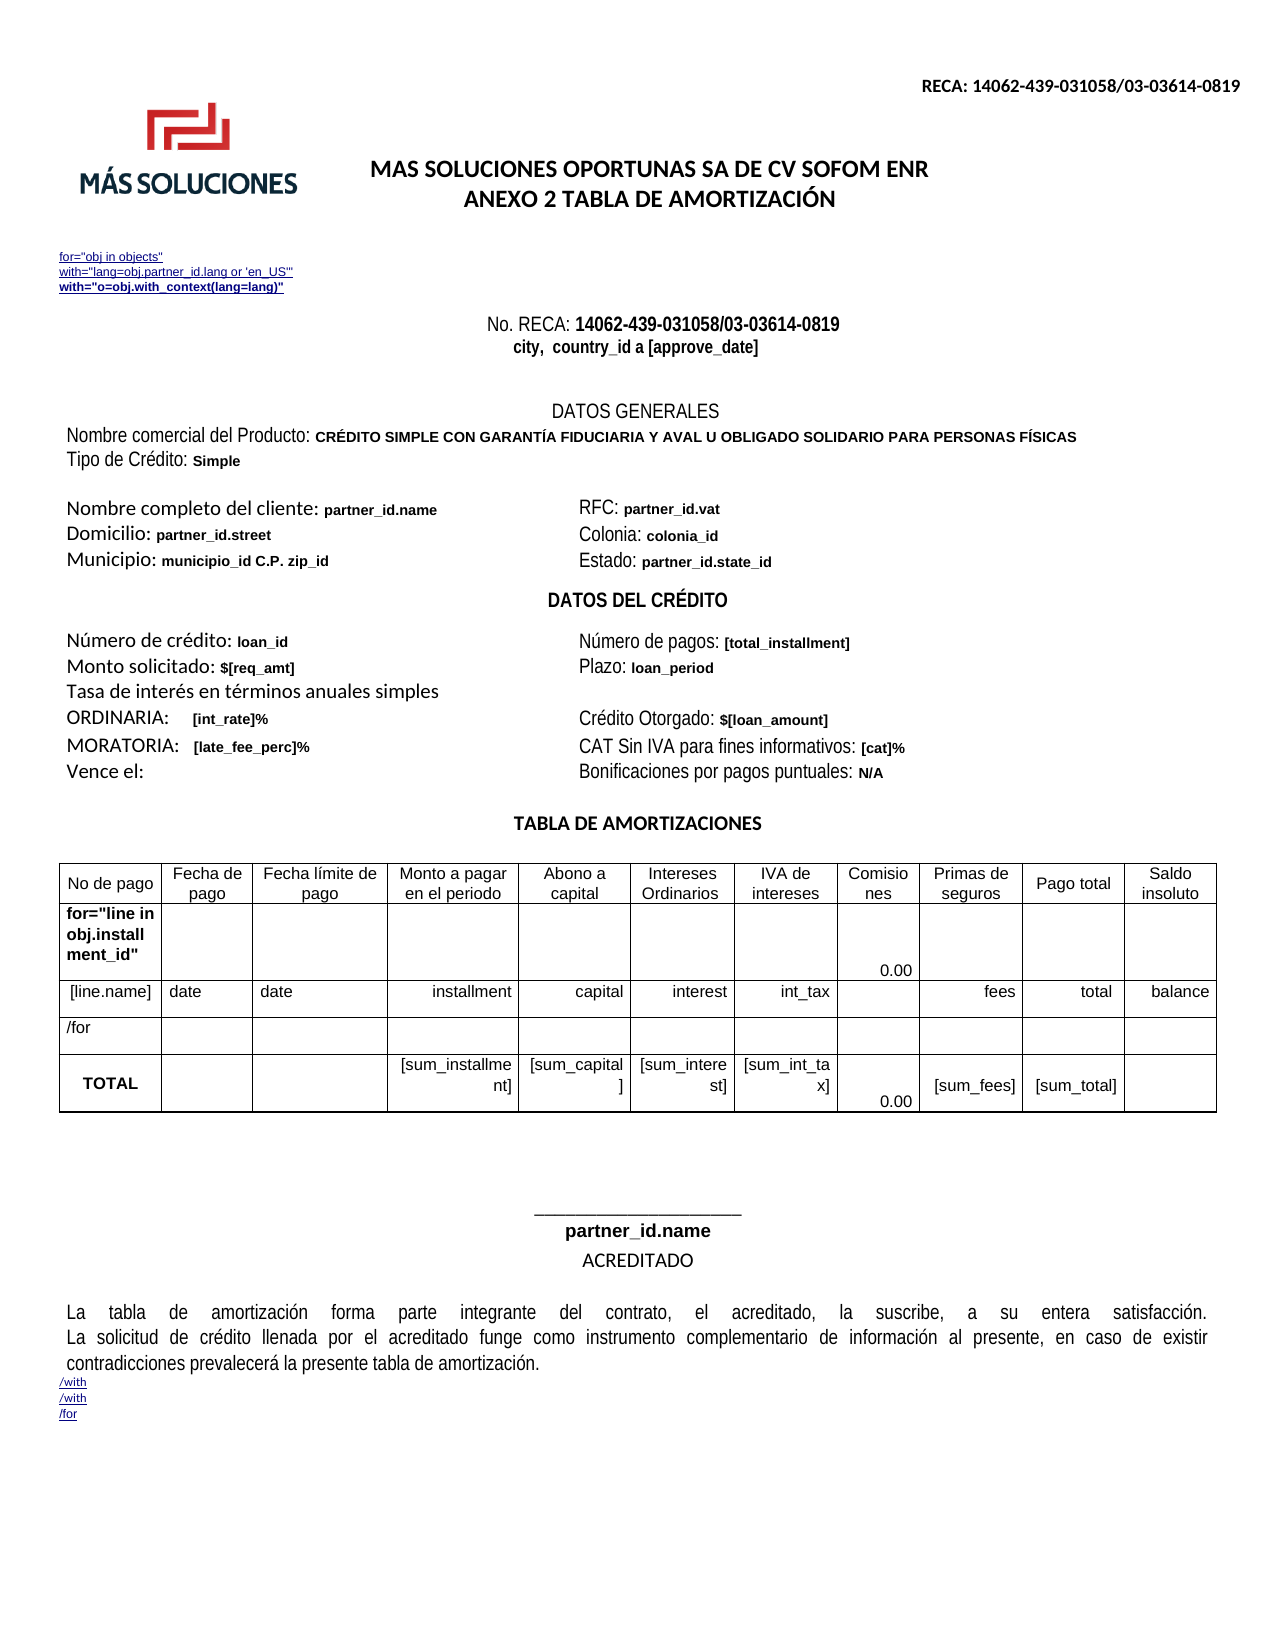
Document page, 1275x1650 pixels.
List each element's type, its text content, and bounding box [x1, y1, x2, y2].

table_cell [631, 904, 734, 980]
table_cell Abono a capital [519, 864, 630, 903]
table_cell total [1023, 981, 1124, 1017]
table_cell [162, 904, 252, 980]
table_cell MORATORIA: [late_fee_perc]% [59, 730, 449, 758]
table_cell [388, 904, 518, 980]
table_cell IVA de intereses [735, 864, 837, 903]
table_cell Primas de seguros [920, 864, 1022, 903]
table_cell Fecha límite de pago [253, 864, 387, 903]
table_cell Comisiones [838, 864, 919, 903]
table_cell for="line in obj.installment_id" [60, 904, 161, 980]
table_cell [1023, 904, 1124, 980]
table_cell [sum_int_tax] [735, 1055, 837, 1111]
table_cell [162, 1018, 252, 1054]
table_cell Vence el: [59, 758, 449, 783]
table_cell date [162, 981, 252, 1017]
table_cell 0.00 [838, 1055, 919, 1111]
table_cell Municipio: municipio_id C.P. zip_id [59, 546, 572, 571]
table_cell [838, 981, 919, 1017]
table_cell Crédito Otorgado: $[loan_amount] [572, 678, 1159, 730]
table_cell /for [60, 1018, 161, 1054]
table_cell ORDINARIA: [int_rate]% [59, 704, 449, 730]
table_cell [449, 678, 572, 758]
table_cell Monto solicitado: $[req_amt] [59, 653, 449, 678]
table_cell [519, 904, 630, 980]
table_cell Nombre completo del cliente: partner_id.name [59, 495, 572, 521]
table_cell installment [388, 981, 518, 1017]
table_cell RFC: partner_id.vat [572, 495, 1217, 521]
table_cell [1159, 628, 1217, 653]
table_cell capital [519, 981, 630, 1017]
table_cell Fecha de pago [162, 864, 252, 903]
text with="o=obj.with_context(lang=lang)" [59, 280, 1240, 294]
table_cell [sum_installment] [388, 1055, 518, 1111]
table_cell [920, 904, 1022, 980]
table_cell Número de crédito: loan_id [59, 628, 449, 653]
table_cell 0.00 [838, 904, 919, 980]
table_cell [253, 1018, 387, 1054]
table_cell interest [631, 981, 734, 1017]
table_cell Intereses Ordinarios [631, 864, 734, 903]
text MAS SOLUCIONES OPORTUNAS SA DE CV SOFOM ENR [303, 153, 1240, 183]
table_cell [631, 1018, 734, 1054]
table_cell Saldo insoluto [1125, 864, 1216, 903]
table_cell CAT Sin IVA para fines informativos: [cat]% [572, 730, 1159, 758]
table_cell fees [920, 981, 1022, 1017]
text /with [59, 1391, 1240, 1406]
table_cell Número de pagos: [total_installment] [572, 628, 1159, 653]
table_cell date [253, 981, 387, 1017]
table_cell [449, 653, 572, 678]
table_cell [449, 758, 572, 783]
table_cell [253, 904, 387, 980]
table_cell [1023, 1018, 1124, 1054]
table_cell DATOS GENERALES [59, 399, 1217, 423]
table_cell [519, 1018, 630, 1054]
table_cell Tasa de interés en términos anuales simples [59, 678, 449, 704]
text /for [59, 1407, 1240, 1421]
table_cell [sum_capital] [519, 1055, 630, 1111]
table_cell [1125, 1018, 1216, 1054]
table_cell La tabla de amortización forma parte integrante del contrato, el acreditado, la suscribe, a su entera satisfacción. La solicitud de crédito llenada por el acreditado funge como instrumento complementario de información al presente, en caso de existir contradicciones prevalecerá la presente tabla de amortización. [59, 1300, 1217, 1374]
table_cell [line.name] [60, 981, 161, 1017]
table_cell TABLA DE AMORTIZACIONES [59, 783, 1217, 862]
table_cell [1159, 678, 1217, 758]
table_cell Plazo: loan_period [572, 653, 1159, 678]
table_cell [1125, 904, 1216, 980]
table_cell ____________________ partner_id.name ACREDITADO [59, 1113, 1217, 1300]
table_cell Bonificaciones por pagos puntuales: N/A [572, 758, 1159, 783]
table_cell [388, 1018, 518, 1054]
table_cell Domicilio: partner_id.street [59, 521, 572, 546]
table_cell Nombre comercial del Producto: CRÉDITO SIMPLE CON GARANTÍA FIDUCIARIA Y AVAL U OBLIGADO SOLIDARIO PARA PERSONAS FÍSICAS [59, 423, 1217, 447]
text for="obj in objects" [59, 249, 1240, 264]
table_cell Colonia: colonia_id [572, 521, 1217, 546]
table_cell [sum_total] [1023, 1055, 1124, 1111]
table_cell [735, 904, 837, 980]
text with="lang=obj.partner_id.lang or 'en_US'" [59, 265, 1240, 279]
picture [73, 96, 303, 204]
table_cell [920, 1018, 1022, 1054]
table_cell [59, 471, 1217, 495]
table_cell [sum_fees] [920, 1055, 1022, 1111]
table_cell [449, 628, 572, 653]
table_cell No de pago [60, 864, 161, 903]
table_cell [735, 1018, 837, 1054]
table_cell [838, 1018, 919, 1054]
table_cell DATOS DEL CRÉDITO [59, 571, 1217, 627]
table_header No. RECA: 14062-439-031058/03-03614-0819 [59, 312, 1217, 336]
text ANEXO 2 TABLA DE AMORTIZACIÓN [59, 183, 1240, 214]
table_cell city, country_id a [approve_date] [59, 336, 1217, 399]
table_cell balance [1125, 981, 1216, 1017]
table_cell Pago total [1023, 864, 1124, 903]
table_cell [253, 1055, 387, 1111]
table_cell Tipo de Crédito: Simple [59, 447, 1217, 471]
table_cell TOTAL [60, 1055, 161, 1111]
table_cell [1125, 1055, 1216, 1111]
table_cell [1159, 758, 1217, 783]
table_cell [sum_interest] [631, 1055, 734, 1111]
table_cell [162, 1055, 252, 1111]
text /with [59, 1374, 1240, 1390]
table_cell Estado: partner_id.state_id [572, 546, 1217, 571]
table_cell int_tax [735, 981, 837, 1017]
table_cell Monto a pagar en el periodo [388, 864, 518, 903]
table_cell [1159, 653, 1217, 678]
